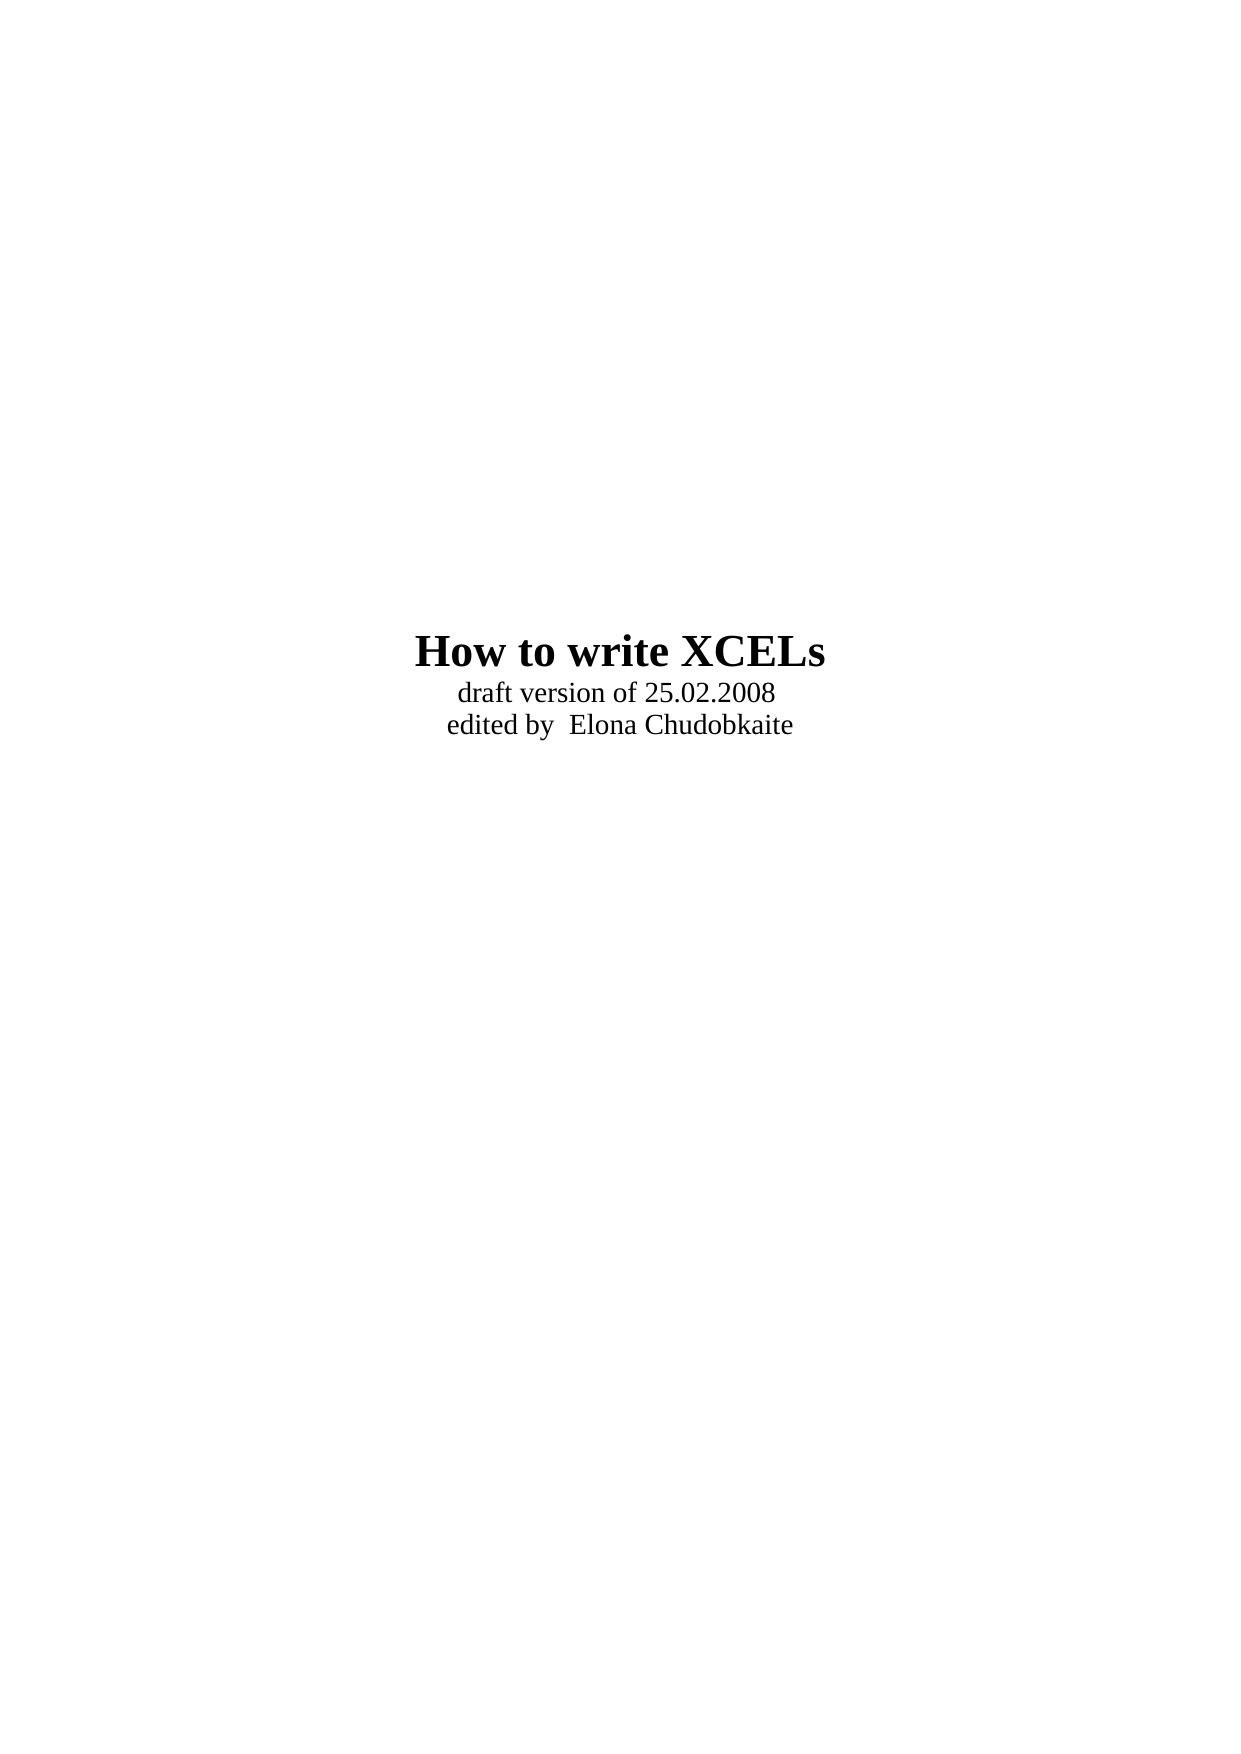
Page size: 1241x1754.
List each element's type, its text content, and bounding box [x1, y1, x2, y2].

text draft version of 25.02.2008 [118, 676, 1122, 708]
text edited by Elona Chudobkaite [118, 708, 1122, 741]
text How to write XCELs [118, 625, 1122, 676]
